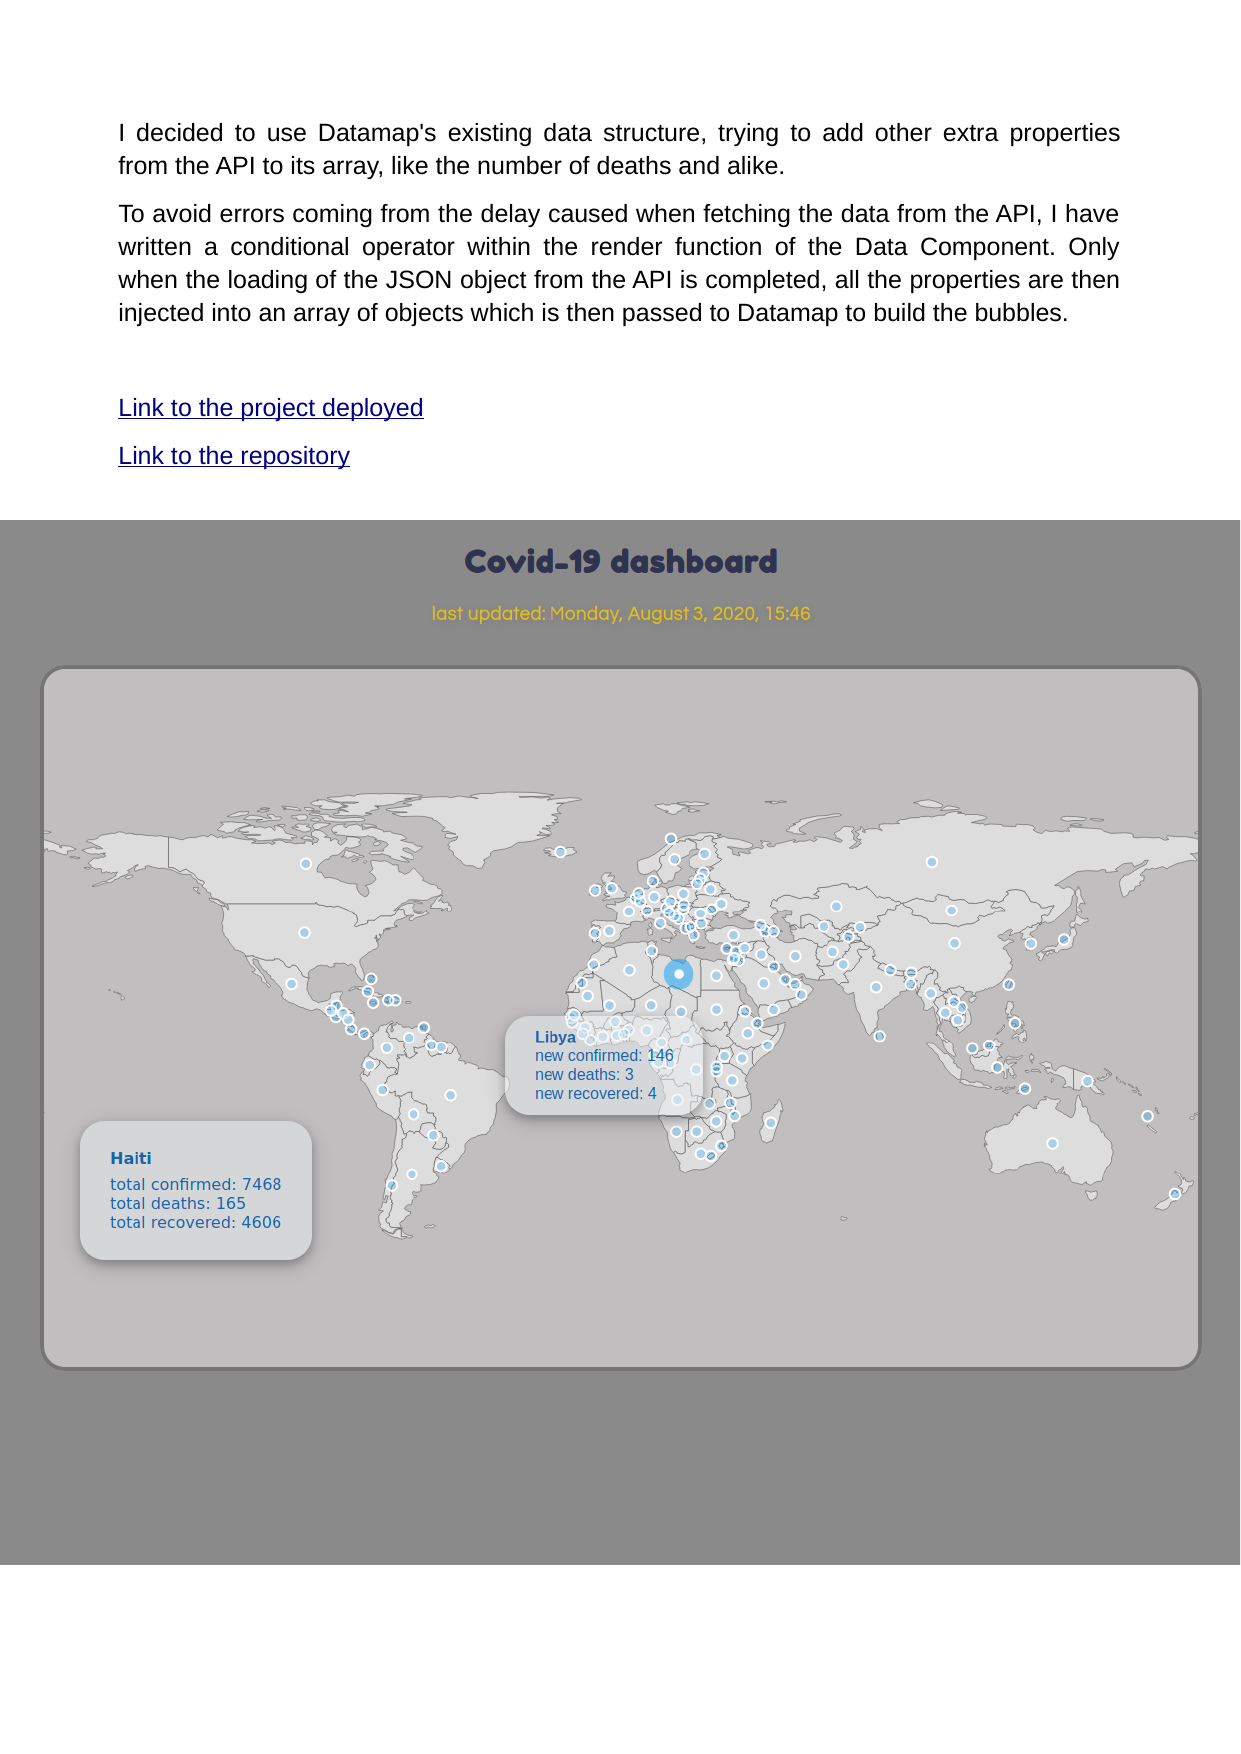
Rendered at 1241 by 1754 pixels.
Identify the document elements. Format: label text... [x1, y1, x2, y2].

picture [0, 520, 1241, 1565]
text Link to the project deployed [118, 393, 1122, 422]
text I decided to use Datamap's existing data structure, trying to add other extra properties from the API to its array, like the number of deaths and alike. [118, 118, 1122, 180]
text To avoid errors coming from the delay caused when fetching the data from the API, I have written a conditional operator within the render function of the Data Component. Only when the loading of the JSON object from the API is completed, all the properties are then injected into an array of objects which is then passed to Datamap to build the bubbles. [118, 199, 1122, 327]
text Link to the repository [118, 441, 1122, 469]
